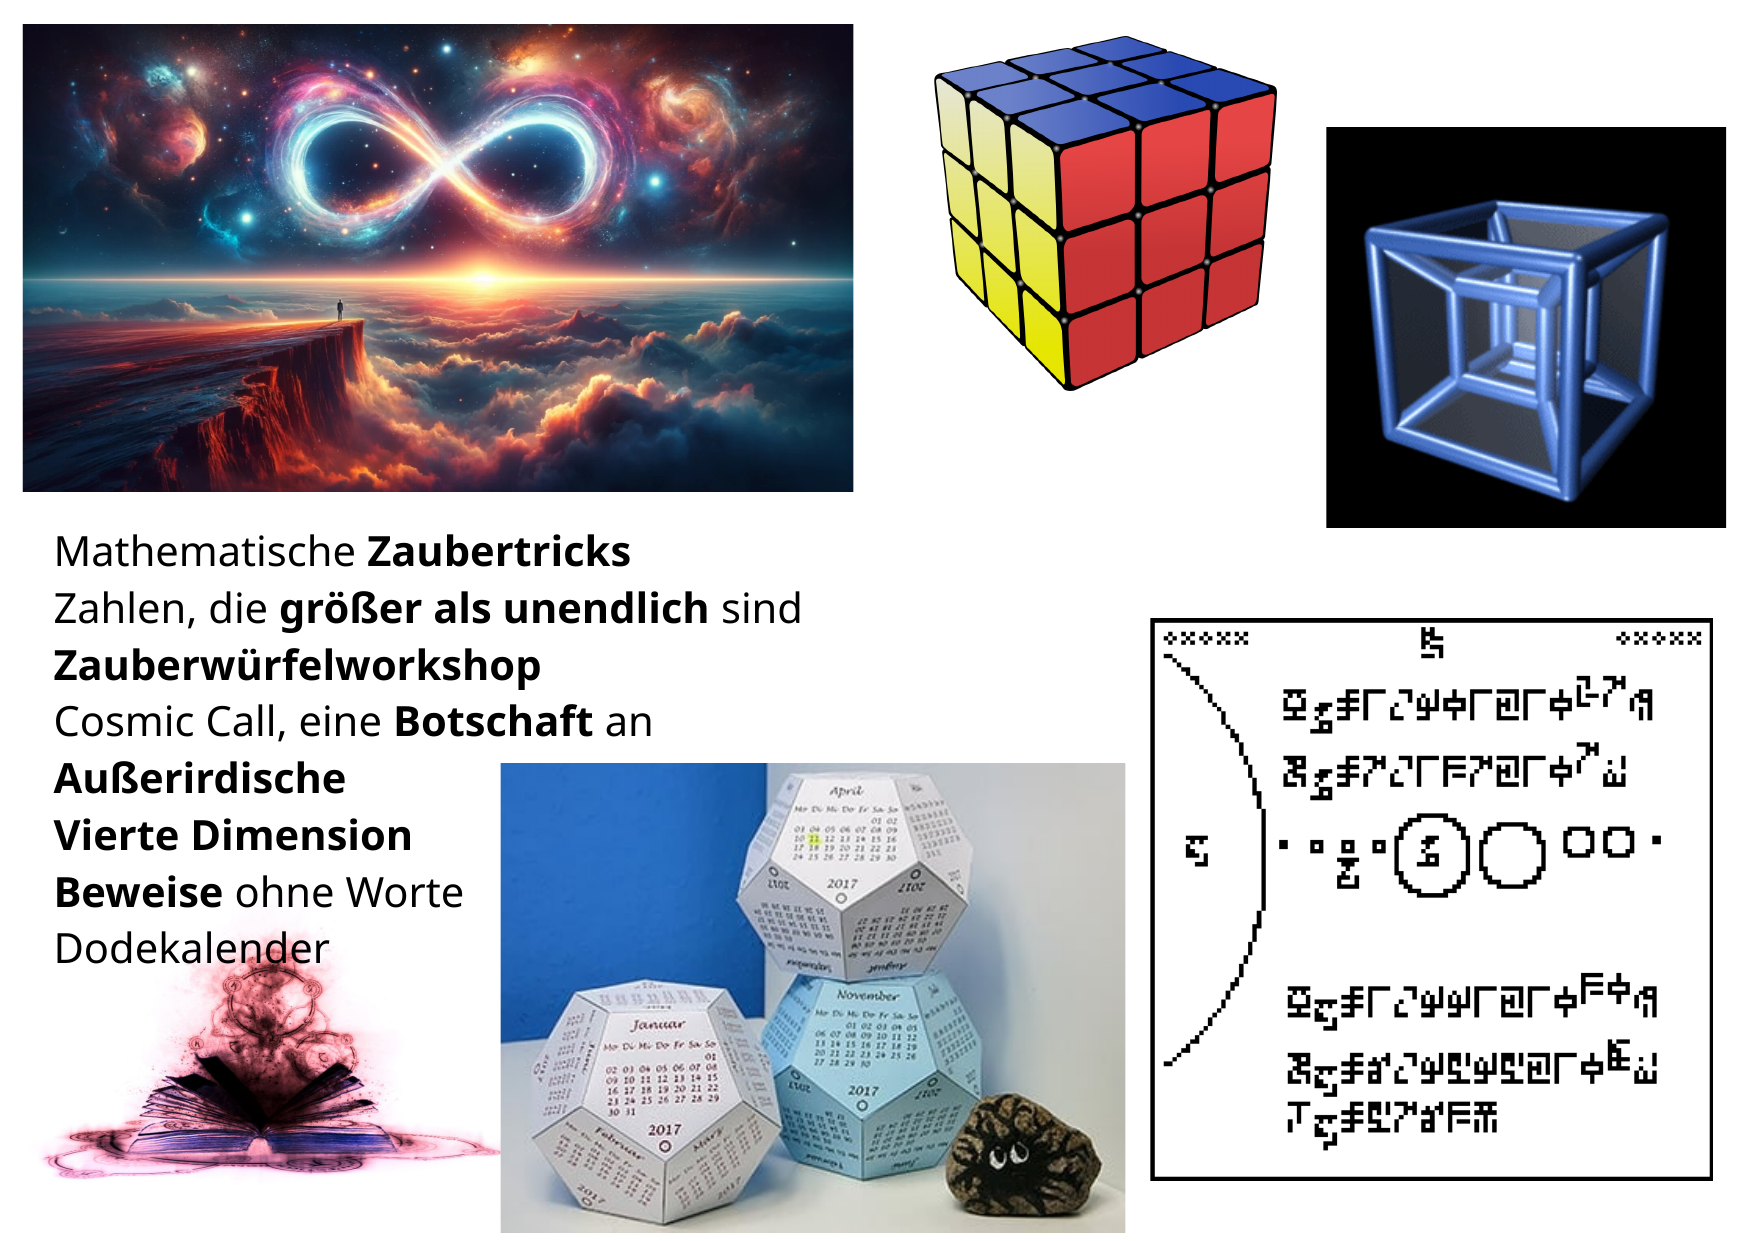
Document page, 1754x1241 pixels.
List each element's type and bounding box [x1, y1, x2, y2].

picture [29, 763, 1126, 1233]
picture [63, 882, 72, 889]
picture [928, 36, 1283, 391]
picture [1326, 127, 1727, 528]
picture [22, 24, 854, 492]
picture [1150, 618, 1713, 1181]
picture [367, 881, 378, 901]
picture [351, 881, 361, 902]
picture [63, 894, 72, 902]
